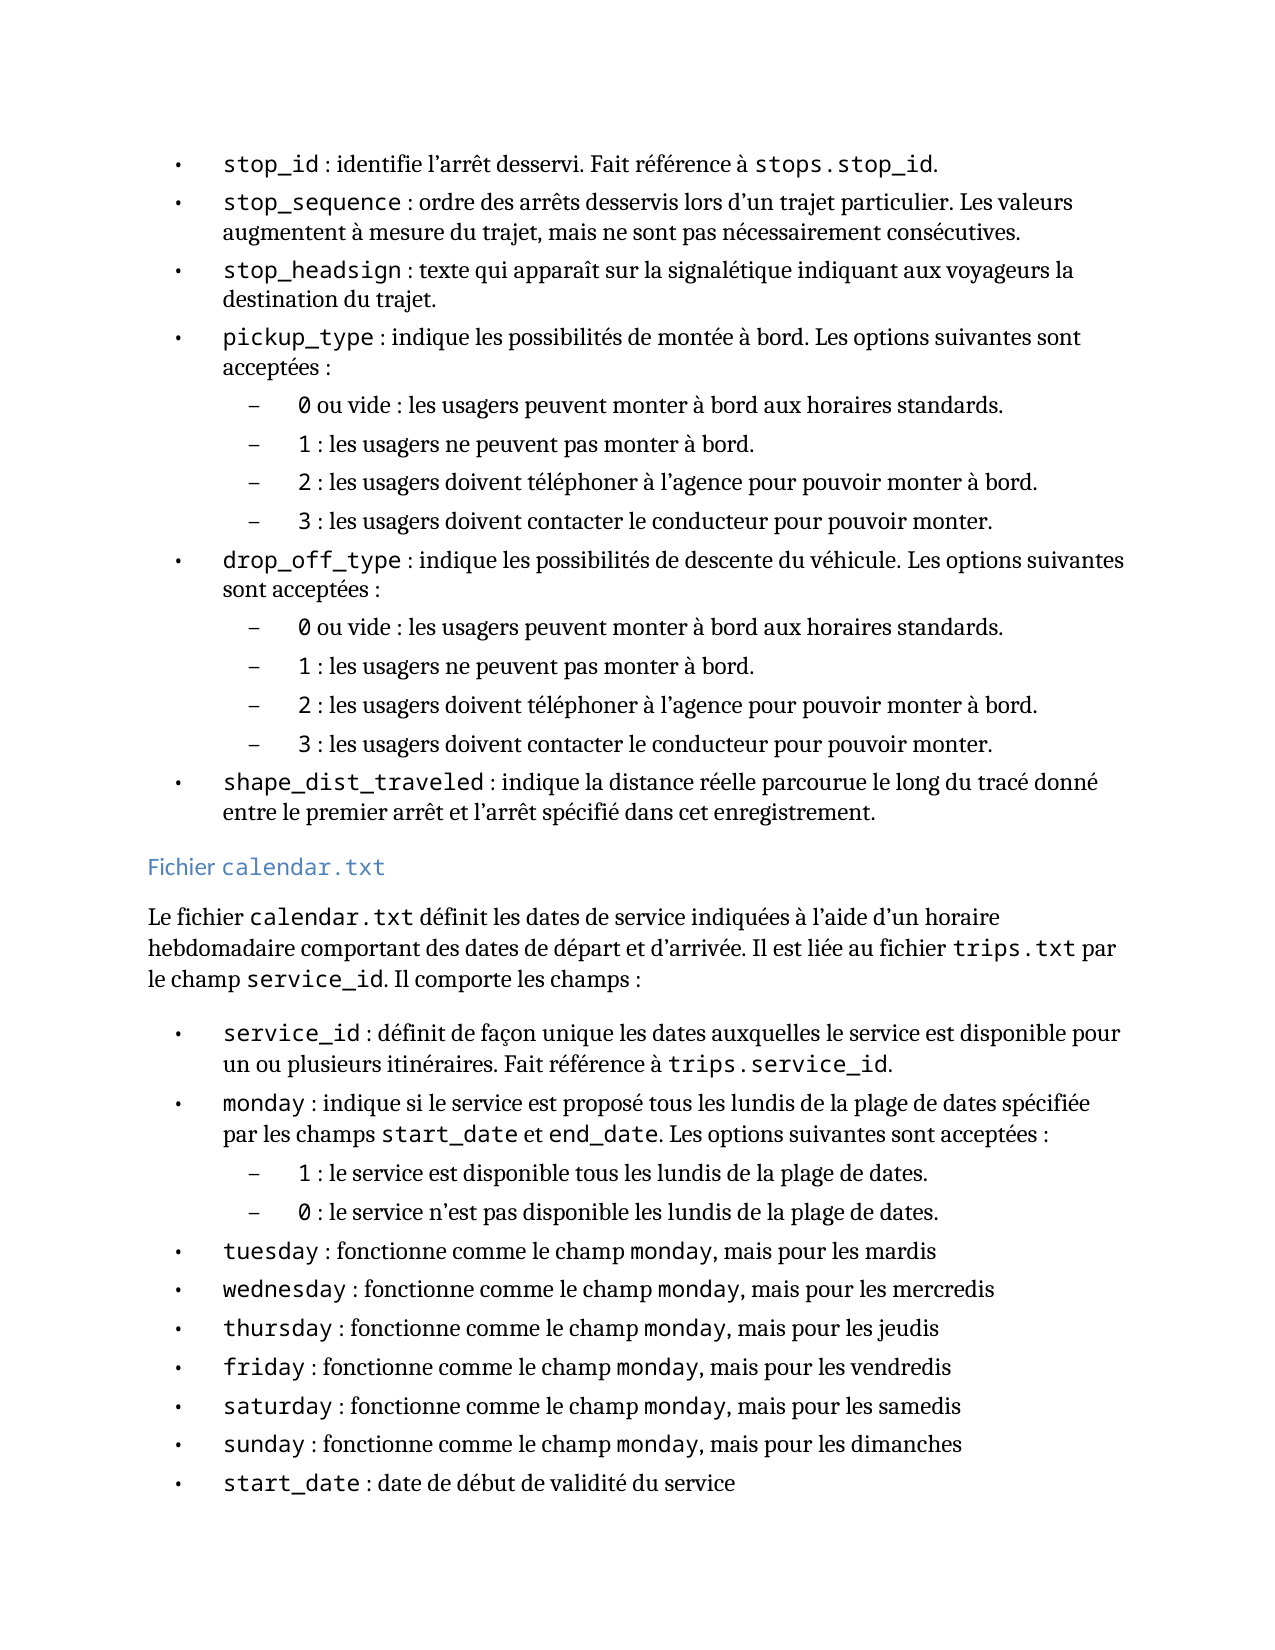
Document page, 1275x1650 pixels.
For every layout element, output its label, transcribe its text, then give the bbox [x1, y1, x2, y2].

list 1 : le service est disponible tous les lundis de la plage de dates. [248, 1157, 1127, 1188]
list pickup_type : indique les possibilités de montée à bord. Les options suivantes sont acceptées : [173, 321, 1127, 381]
list 3 : les usagers doivent contacter le conducteur pour pouvoir monter. [248, 505, 1127, 536]
list shape_dist_traveled : indique la distance réelle parcourue le long du tracé donné entre le premier arrêt et l’arrêt spécifié dans cet enregistrement. [173, 766, 1127, 826]
list stop_id : identifie l’arrêt desservi. Fait référence à stops.stop_id. [173, 148, 1127, 179]
list friday : fonctionne comme le champ monday, mais pour les vendredis [173, 1351, 1127, 1382]
text Le fichier calendar.txt définit les dates de service indiquées à l’aide d’un horaire hebdomadaire comportant des dates de départ et d’arrivée. Il est liée au fichier trips.txt par le champ service_id. Il comporte les champs : [148, 901, 1127, 995]
list tuesday : fonctionne comme le champ monday, mais pour les mardis [173, 1235, 1127, 1266]
list 0 ou vide : les usagers peuvent monter à bord aux horaires standards. [248, 611, 1127, 643]
list 0 ou vide : les usagers peuvent monter à bord aux horaires standards. [248, 389, 1127, 420]
list stop_headsign : texte qui apparaît sur la signalétique indiquant aux voyageurs la destination du trajet. [173, 254, 1127, 314]
list start_date : date de début de validité du service [173, 1467, 1127, 1498]
list 1 : les usagers ne peuvent pas monter à bord. [248, 650, 1127, 681]
list 1 : les usagers ne peuvent pas monter à bord. [248, 428, 1127, 459]
list wednesday : fonctionne comme le champ monday, mais pour les mercredis [173, 1273, 1127, 1305]
list 2 : les usagers doivent téléphoner à l’agence pour pouvoir monter à bord. [248, 466, 1127, 498]
list 3 : les usagers doivent contacter le conducteur pour pouvoir monter. [248, 728, 1127, 759]
list stop_sequence : ordre des arrêts desservis lors d’un trajet particulier. Les valeurs augmentent à mesure du trajet, mais ne sont pas nécessairement consécutives. [173, 186, 1127, 246]
list service_id : définit de façon unique les dates auxquelles le service est disponible pour un ou plusieurs itinéraires. Fait référence à trips.service_id. [173, 1017, 1127, 1080]
list saturday : fonctionne comme le champ monday, mais pour les samedis [173, 1390, 1127, 1421]
list monday : indique si le service est proposé tous les lundis de la plage de dates spécifiée par les champs start_date et end_date. Les options suivantes sont acceptées : [173, 1087, 1127, 1150]
list 2 : les usagers doivent téléphoner à l’agence pour pouvoir monter à bord. [248, 689, 1127, 720]
list drop_off_type : indique les possibilités de descente du véhicule. Les options suivantes sont acceptées : [173, 544, 1127, 604]
subtitle Fichier calendar.txt [148, 851, 1127, 882]
list 0 : le service n’est pas disponible les lundis de la plage de dates. [248, 1196, 1127, 1227]
list sunday : fonctionne comme le champ monday, mais pour les dimanches [173, 1428, 1127, 1460]
list thursday : fonctionne comme le champ monday, mais pour les jeudis [173, 1312, 1127, 1343]
